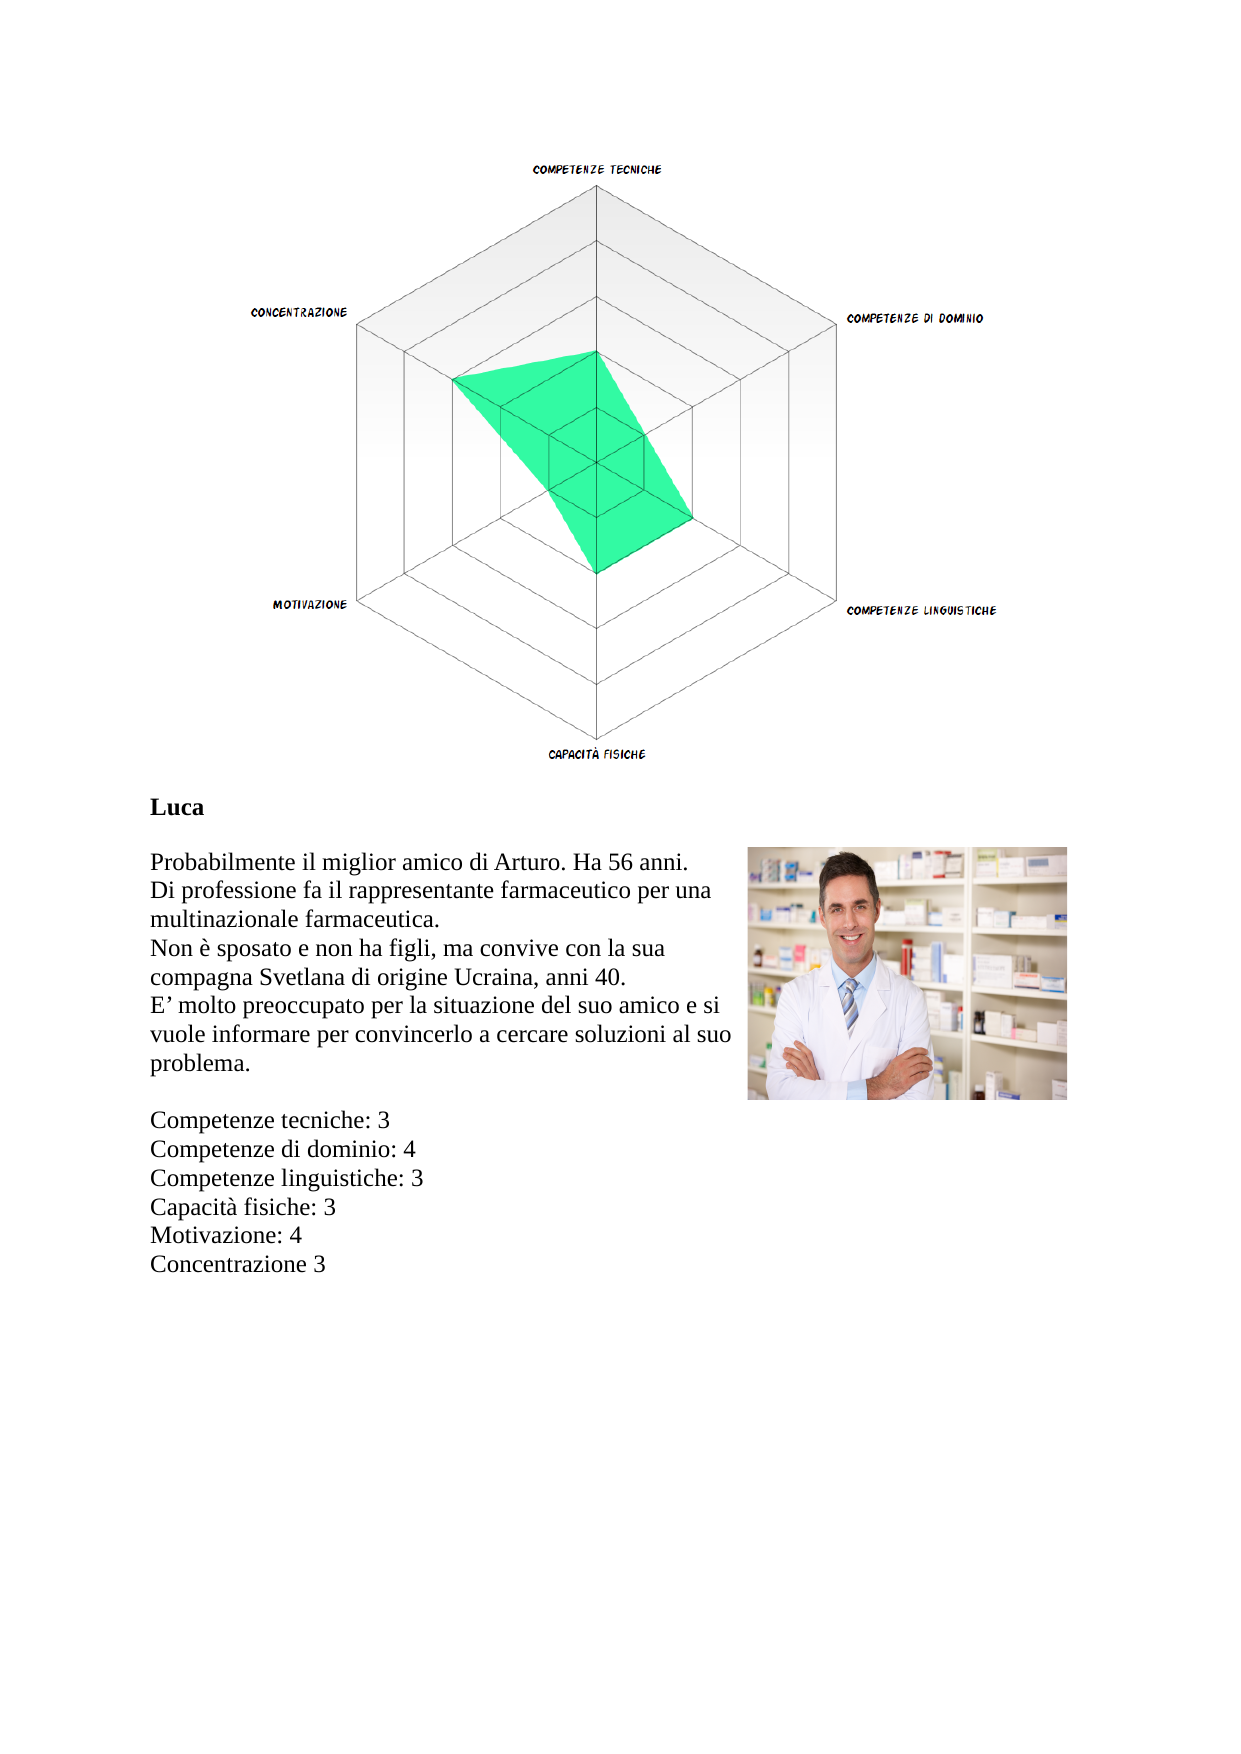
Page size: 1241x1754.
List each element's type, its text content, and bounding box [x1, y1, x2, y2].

text Luca [150, 792, 1090, 820]
text Non è sposato e non ha figli, ma convive con la sua compagna Svetlana di origine Ucraina, anni 40. [150, 933, 747, 991]
text Motivazione: 4 [150, 1221, 1090, 1249]
text Competenze tecniche: 3 [150, 1106, 1090, 1134]
text E’ molto preoccupato per la situazione del suo amico e si vuole informare per convincerlo a cercare soluzioni al suo problema. [150, 991, 747, 1077]
text Di professione fa il rappresentante farmaceutico per una multinazionale farmaceutica. [150, 876, 747, 933]
text Capacità fisiche: 3 [150, 1192, 1090, 1221]
text Concentrazione 3 [150, 1249, 1090, 1278]
text Probabilmente il miglior amico di Arturo. Ha 56 anni. [150, 847, 747, 876]
text Competenze di dominio: 4 [150, 1134, 1090, 1163]
text Competenze linguistiche: 3 [150, 1163, 1090, 1192]
